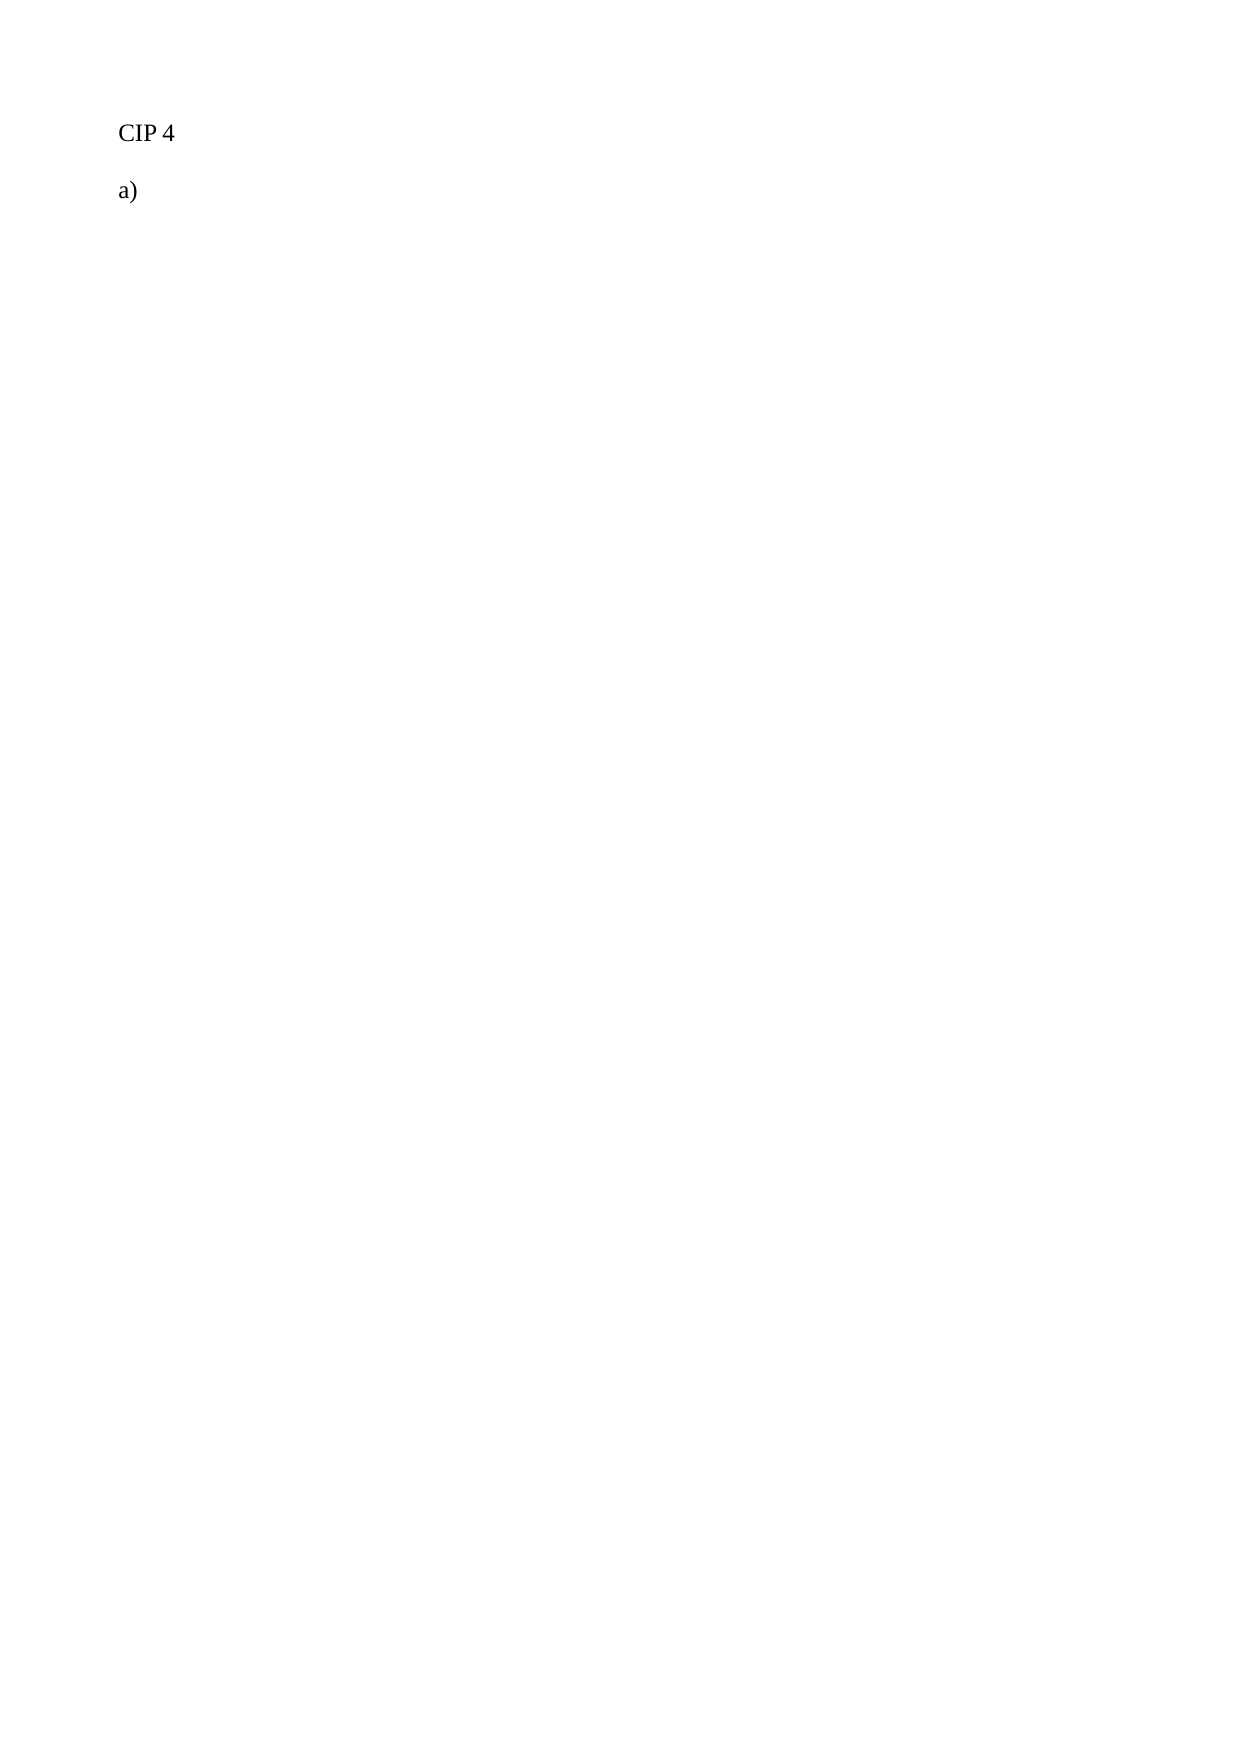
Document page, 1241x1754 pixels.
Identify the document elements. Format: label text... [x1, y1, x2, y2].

text CIP 4 [118, 118, 1122, 147]
text a) [118, 176, 1122, 204]
